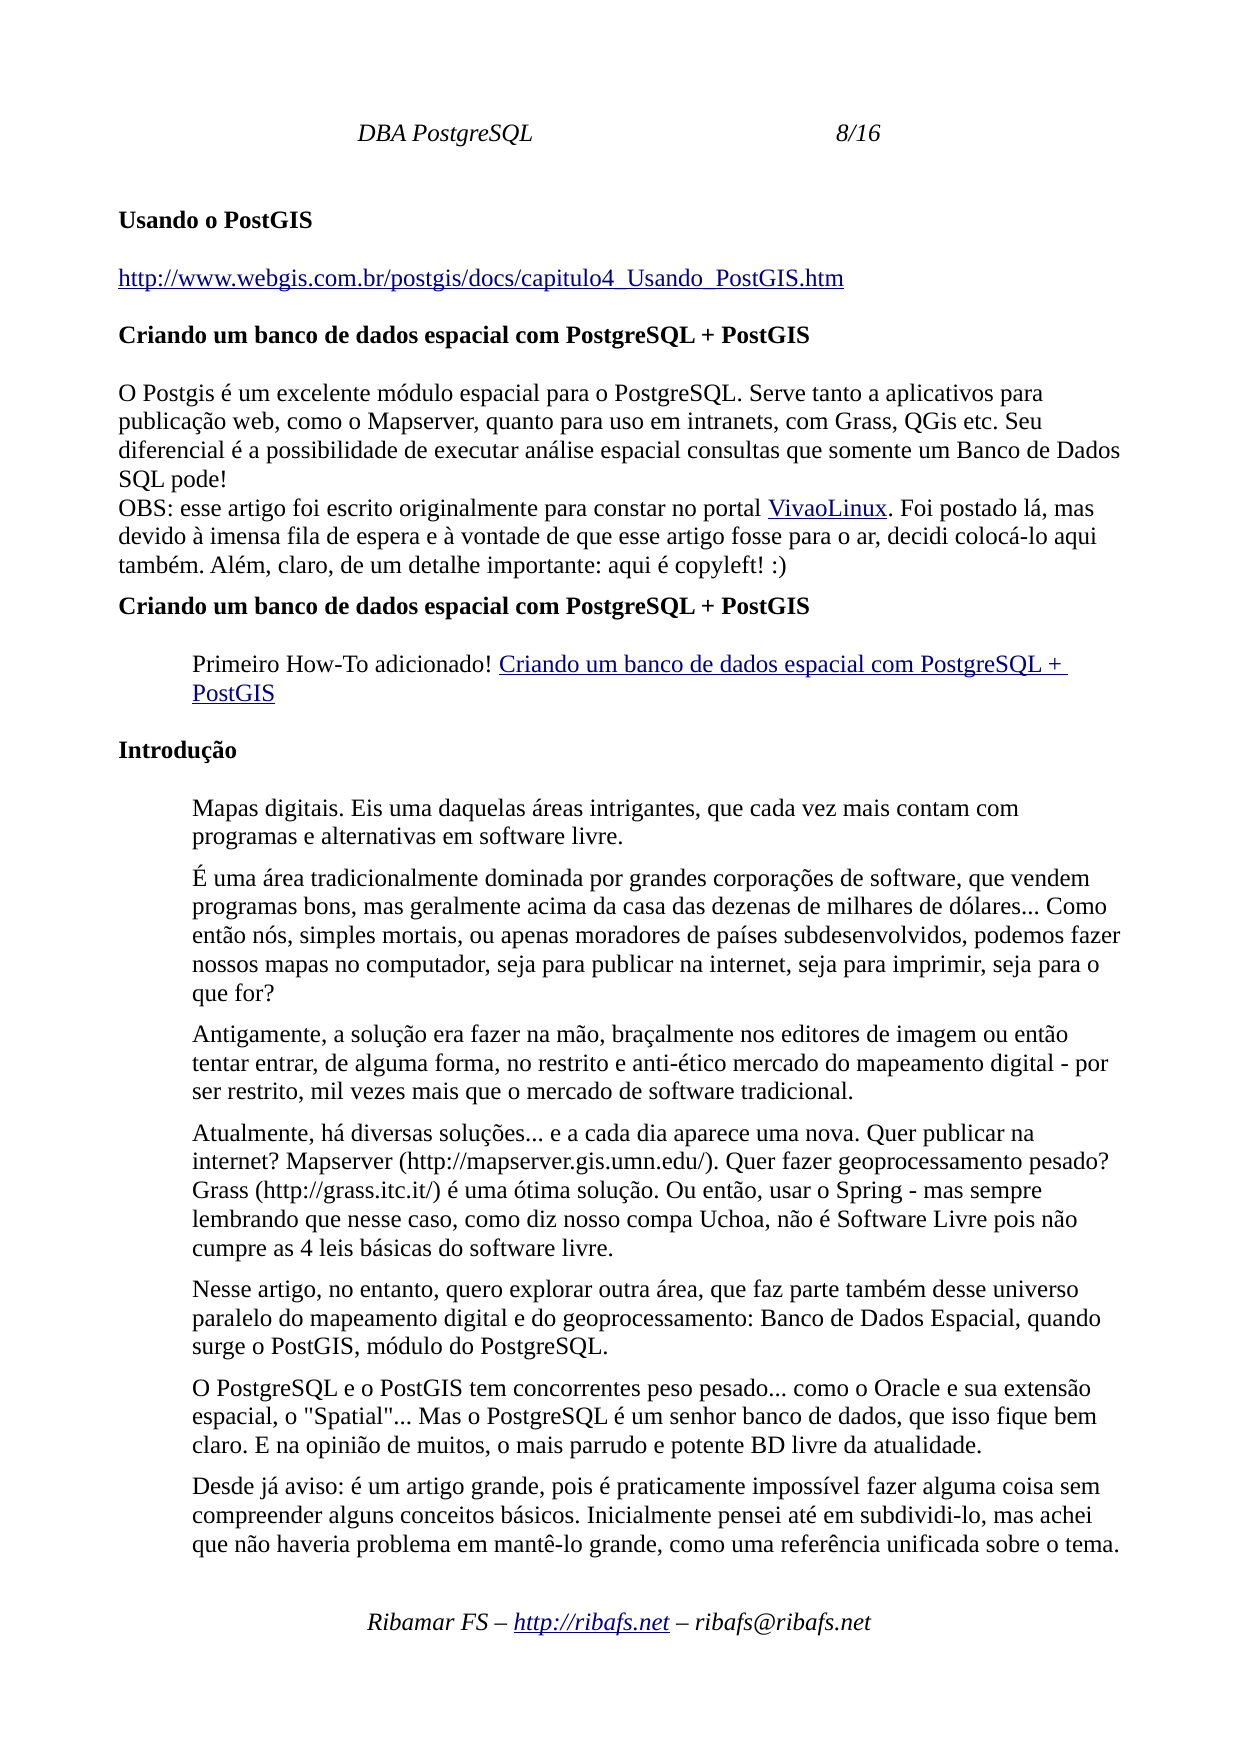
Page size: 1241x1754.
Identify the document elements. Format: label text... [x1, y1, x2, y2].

list O PostgreSQL e o PostGIS tem concorrentes peso pesado... como o Oracle e sua extensão espacial, o "Spatial"... Mas o PostgreSQL é um senhor banco de dados, que isso fique bem claro. E na opinião de muitos, o mais parrudo e potente BD livre da atualidade. [162, 1373, 1122, 1459]
text Introdução [118, 735, 1122, 764]
list Primeiro How-To adicionado! Criando um banco de dados espacial com PostgreSQL + PostGIS [162, 649, 1122, 706]
text Criando um banco de dados espacial com PostgreSQL + PostGIS [118, 320, 1122, 349]
list Atualmente, há diversas soluções... e a cada dia aparece uma nova. Quer publicar na internet? Mapserver (http://mapserver.gis.umn.edu/). Quer fazer geoprocessamento pesado? Grass (http://grass.itc.it/) é uma ótima solução. Ou então, usar o Spring - mas sempre lembrando que nesse caso, como diz nosso compa Uchoa, não é Software Livre pois não cumpre as 4 leis básicas do software livre. [162, 1118, 1122, 1261]
text http://www.webgis.com.br/postgis/docs/capitulo4_Usando_PostGIS.htm [118, 263, 1122, 291]
text OBS: esse artigo foi escrito originalmente para constar no portal VivaoLinux. Foi postado lá, mas devido à imensa fila de espera e à vontade de que esse artigo fosse para o ar, decidi colocá-lo aqui também. Além, claro, de um detalhe importante: aqui é copyleft! :) [118, 493, 1122, 579]
list É uma área tradicionalmente dominada por grandes corporações de software, que vendem programas bons, mas geralmente acima da casa das dezenas de milhares de dólares... Como então nós, simples mortais, ou apenas moradores de países subdesenvolvidos, podemos fazer nossos mapas no computador, seja para publicar na internet, seja para imprimir, seja para o que for? [162, 863, 1122, 1006]
list Mapas digitais. Eis uma daquelas áreas intrigantes, que cada vez mais contam com programas e alternativas em software livre. [162, 793, 1122, 850]
text O Postgis é um excelente módulo espacial para o PostgreSQL. Serve tanto a aplicativos para publicação web, como o Mapserver, quanto para uso em intranets, com Grass, QGis etc. Seu diferencial é a possibilidade de executar análise espacial consultas que somente um Banco de Dados SQL pode! [118, 378, 1122, 493]
text Usando o PostGIS [118, 205, 1122, 234]
list Antigamente, a solução era fazer na mão, braçalmente nos editores de imagem ou então tentar entrar, de alguma forma, no restrito e anti-ético mercado do mapeamento digital - por ser restrito, mil vezes mais que o mercado de software tradicional. [162, 1019, 1122, 1105]
text Criando um banco de dados espacial com PostgreSQL + PostGIS [118, 591, 1122, 620]
list Desde já aviso: é um artigo grande, pois é praticamente impossível fazer alguma coisa sem compreender alguns conceitos básicos. Inicialmente pensei até em subdividi-lo, mas achei que não haveria problema em mantê-lo grande, como uma referência unificada sobre o tema. [162, 1471, 1122, 1558]
list Nesse artigo, no entanto, quero explorar outra área, que faz parte também desse universo paralelo do mapeamento digital e do geoprocessamento: Banco de Dados Espacial, quando surge o PostGIS, módulo do PostgreSQL. [162, 1274, 1122, 1360]
